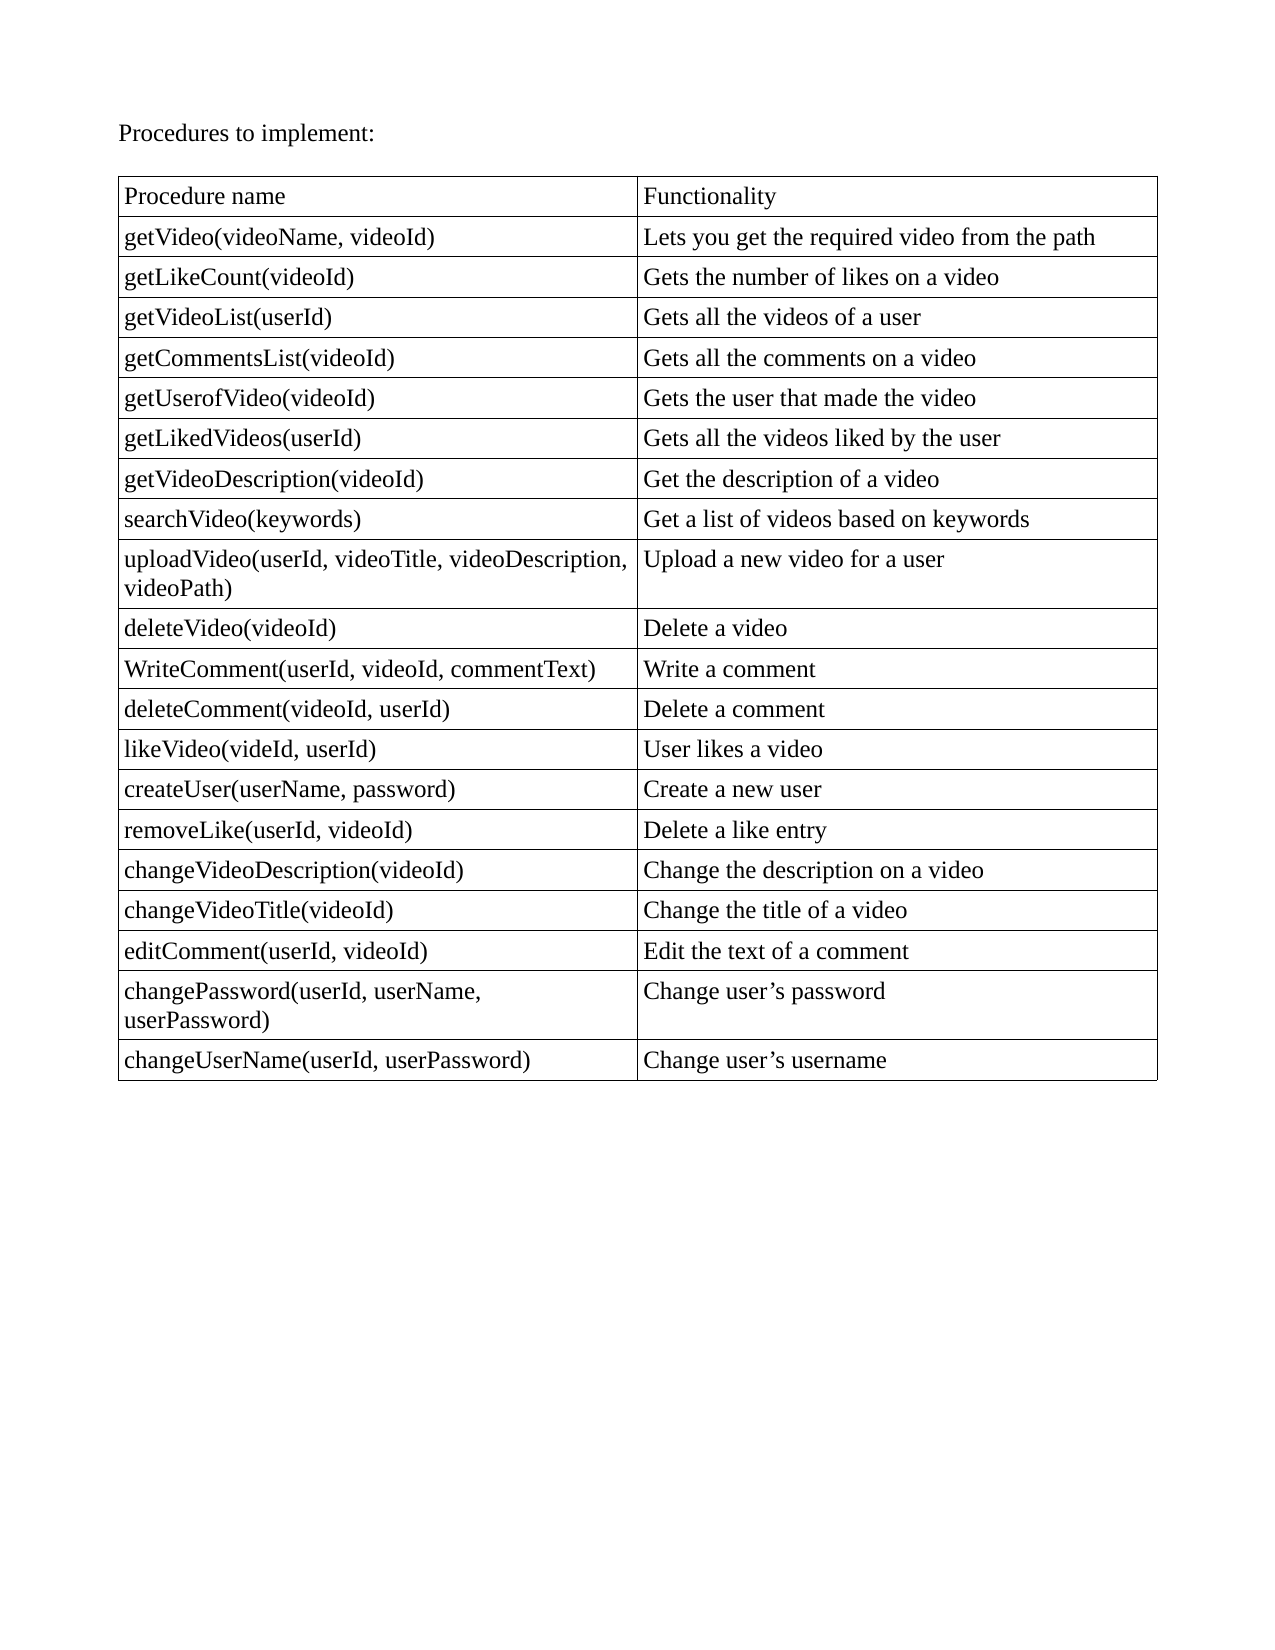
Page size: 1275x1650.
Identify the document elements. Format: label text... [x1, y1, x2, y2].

table_cell uploadVideo(userId, videoTitle, videoDescription, videoPath) [119, 540, 637, 607]
table_cell Get a list of videos based on keywords [638, 499, 1157, 538]
table_cell deleteVideo(videoId) [119, 609, 637, 648]
table_cell removeLike(userId, videoId) [119, 810, 637, 849]
table_cell getCommentsList(videoId) [119, 338, 637, 377]
table_cell Get the description of a video [638, 459, 1157, 498]
table_cell Lets you get the required video from the path [638, 217, 1157, 256]
table_cell changePassword(userId, userName, userPassword) [119, 971, 637, 1039]
table_cell Gets the user that made the video [638, 378, 1157, 417]
table_cell Delete a video [638, 609, 1157, 648]
table_cell Write a comment [638, 649, 1157, 688]
table_cell getVideo(videoName, videoId) [119, 217, 637, 256]
table_cell Gets all the comments on a video [638, 338, 1157, 377]
table_cell Change the title of a video [638, 891, 1157, 930]
table_cell getLikedVideos(userId) [119, 419, 637, 458]
table_cell createUser(userName, password) [119, 770, 637, 809]
table_cell likeVideo(videId, userId) [119, 730, 637, 769]
table_cell Create a new user [638, 770, 1157, 809]
table_cell User likes a video [638, 730, 1157, 769]
table_cell Gets the number of likes on a video [638, 257, 1157, 297]
table_cell getLikeCount(videoId) [119, 257, 637, 297]
table_cell getUserofVideo(videoId) [119, 378, 637, 417]
table_cell changeVideoDescription(videoId) [119, 850, 637, 890]
table_cell changeVideoTitle(videoId) [119, 891, 637, 930]
table_cell Change user’s username [638, 1040, 1157, 1080]
table_cell searchVideo(keywords) [119, 499, 637, 538]
table_cell Delete a comment [638, 689, 1157, 728]
table_cell Delete a like entry [638, 810, 1157, 849]
table_cell editComment(userId, videoId) [119, 931, 637, 970]
table_cell Change user’s password [638, 971, 1157, 1039]
table_cell Upload a new video for a user [638, 540, 1157, 607]
table_cell Gets all the videos of a user [638, 298, 1157, 337]
table_cell changeUserName(userId, userPassword) [119, 1040, 637, 1080]
table_cell getVideoDescription(videoId) [119, 459, 637, 498]
text Procedures to implement: [118, 118, 1157, 147]
table_cell Gets all the videos liked by the user [638, 419, 1157, 458]
table_cell Edit the text of a comment [638, 931, 1157, 970]
table_cell deleteComment(videoId, userId) [119, 689, 637, 728]
table_cell WriteComment(userId, videoId, commentText) [119, 649, 637, 688]
table_cell Change the description on a video [638, 850, 1157, 890]
table_header Functionality [638, 177, 1157, 216]
table_header Procedure name [119, 177, 637, 216]
table_cell getVideoList(userId) [119, 298, 637, 337]
